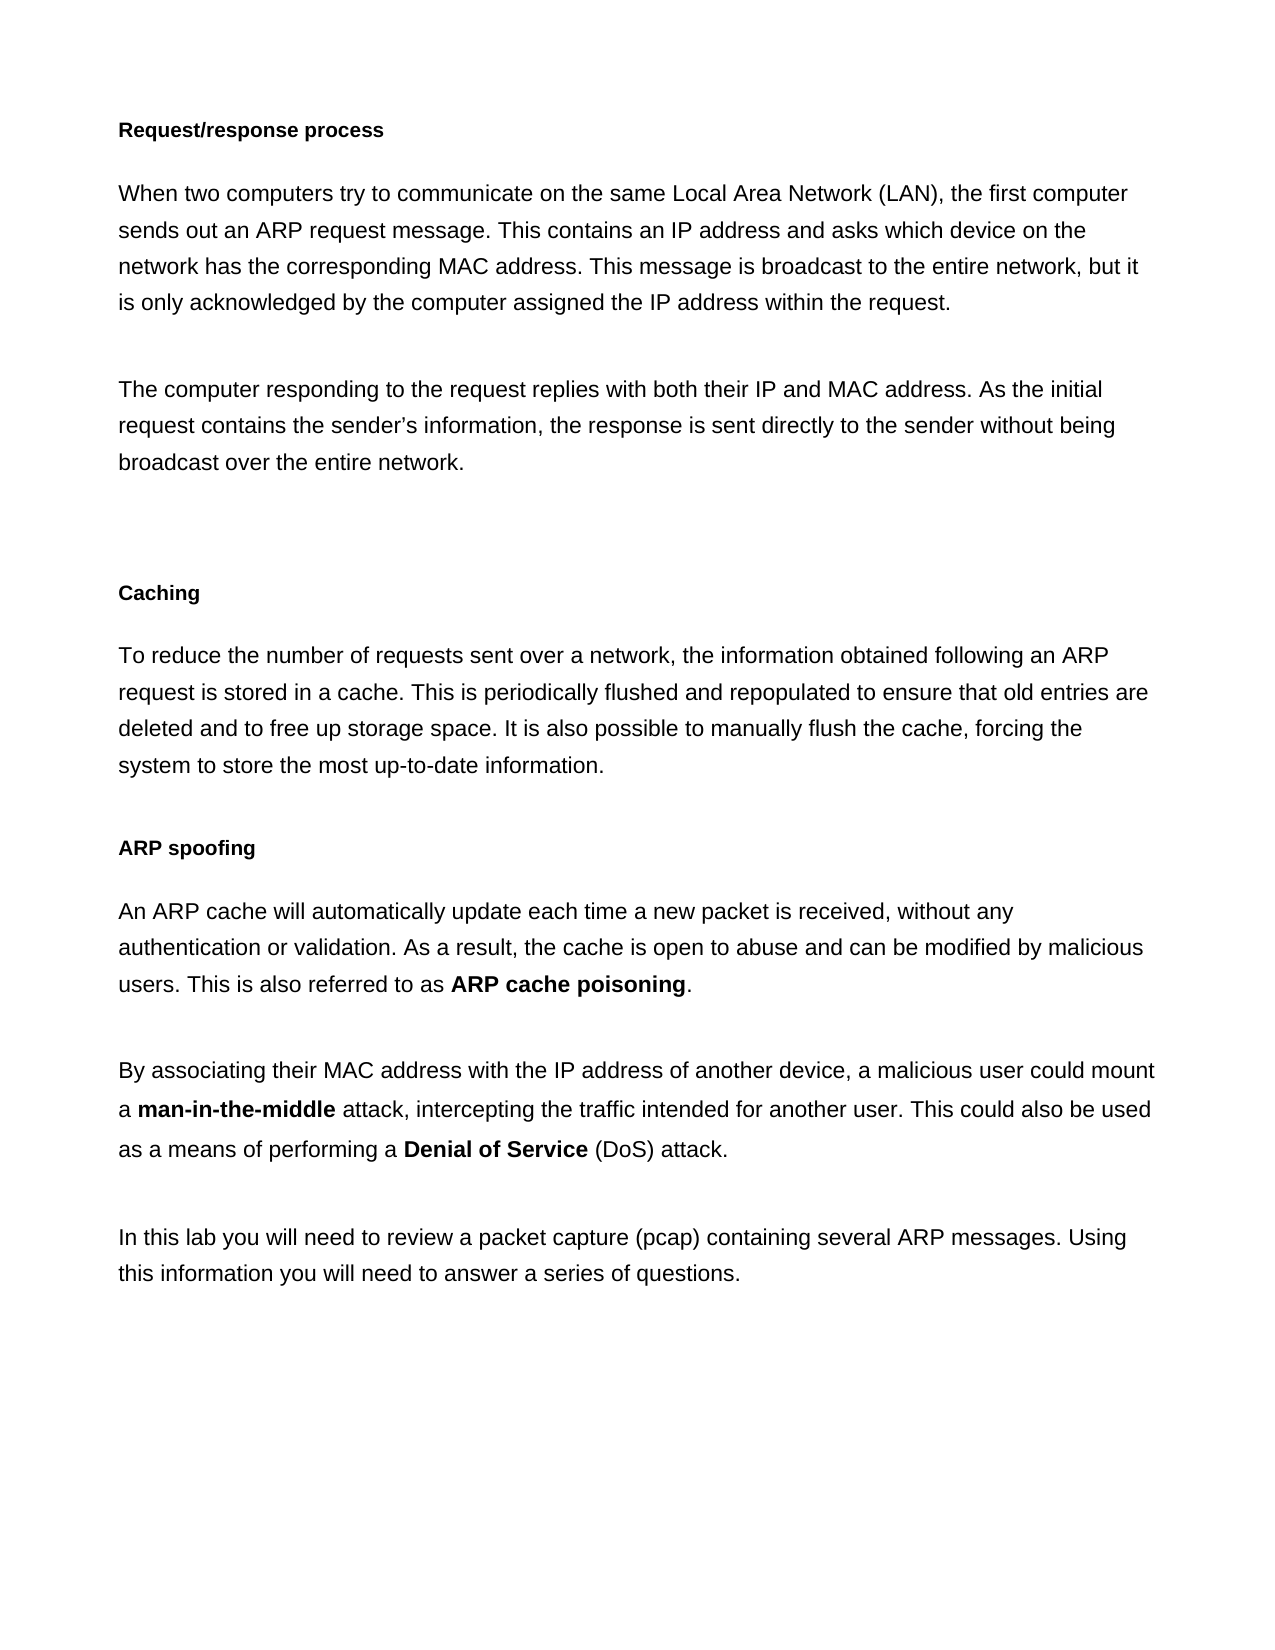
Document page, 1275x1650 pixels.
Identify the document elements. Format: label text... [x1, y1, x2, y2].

text To reduce the number of requests sent over a network, the information obtained following an ARP request is stored in a cache. This is periodically flushed and repopulated to ensure that old entries are deleted and to free up storage space. It is also possible to manually flush the cache, forcing the system to store the most up-to-date information. [118, 642, 1157, 778]
text When two computers try to communicate on the same Local Area Network (LAN), the first computer sends out an ARP request message. This contains an IP address and asks which device on the network has the corresponding MAC address. This message is broadcast to the entire network, but it is only acknowledged by the computer assigned the IP address within the request. [118, 180, 1157, 316]
subtitle ARP spoofing [118, 836, 1157, 860]
text By associating their MAC address with the IP address of another device, a malicious user could mount a man-in-the-middle attack, intercepting the traffic intended for another user. This could also be used as a means of performing a Denial of Service (DoS) attack. [118, 1057, 1157, 1163]
subtitle Request/response process [118, 118, 1157, 142]
text An ARP cache will automatically update each time a new packet is received, without any authentication or validation. As a result, the cache is open to abuse and can be modified by malicious users. This is also referred to as ARP cache poisoning. [118, 898, 1157, 997]
text In this lab you will need to review a packet capture (pcap) containing several ARP messages. Using this information you will need to answer a series of questions. [118, 1223, 1157, 1286]
subtitle Caching [118, 580, 1157, 604]
text The computer responding to the request replies with both their IP and MAC address. As the initial request contains the sender’s information, the response is sent directly to the sender without being broadcast over the entire network. [118, 376, 1157, 475]
